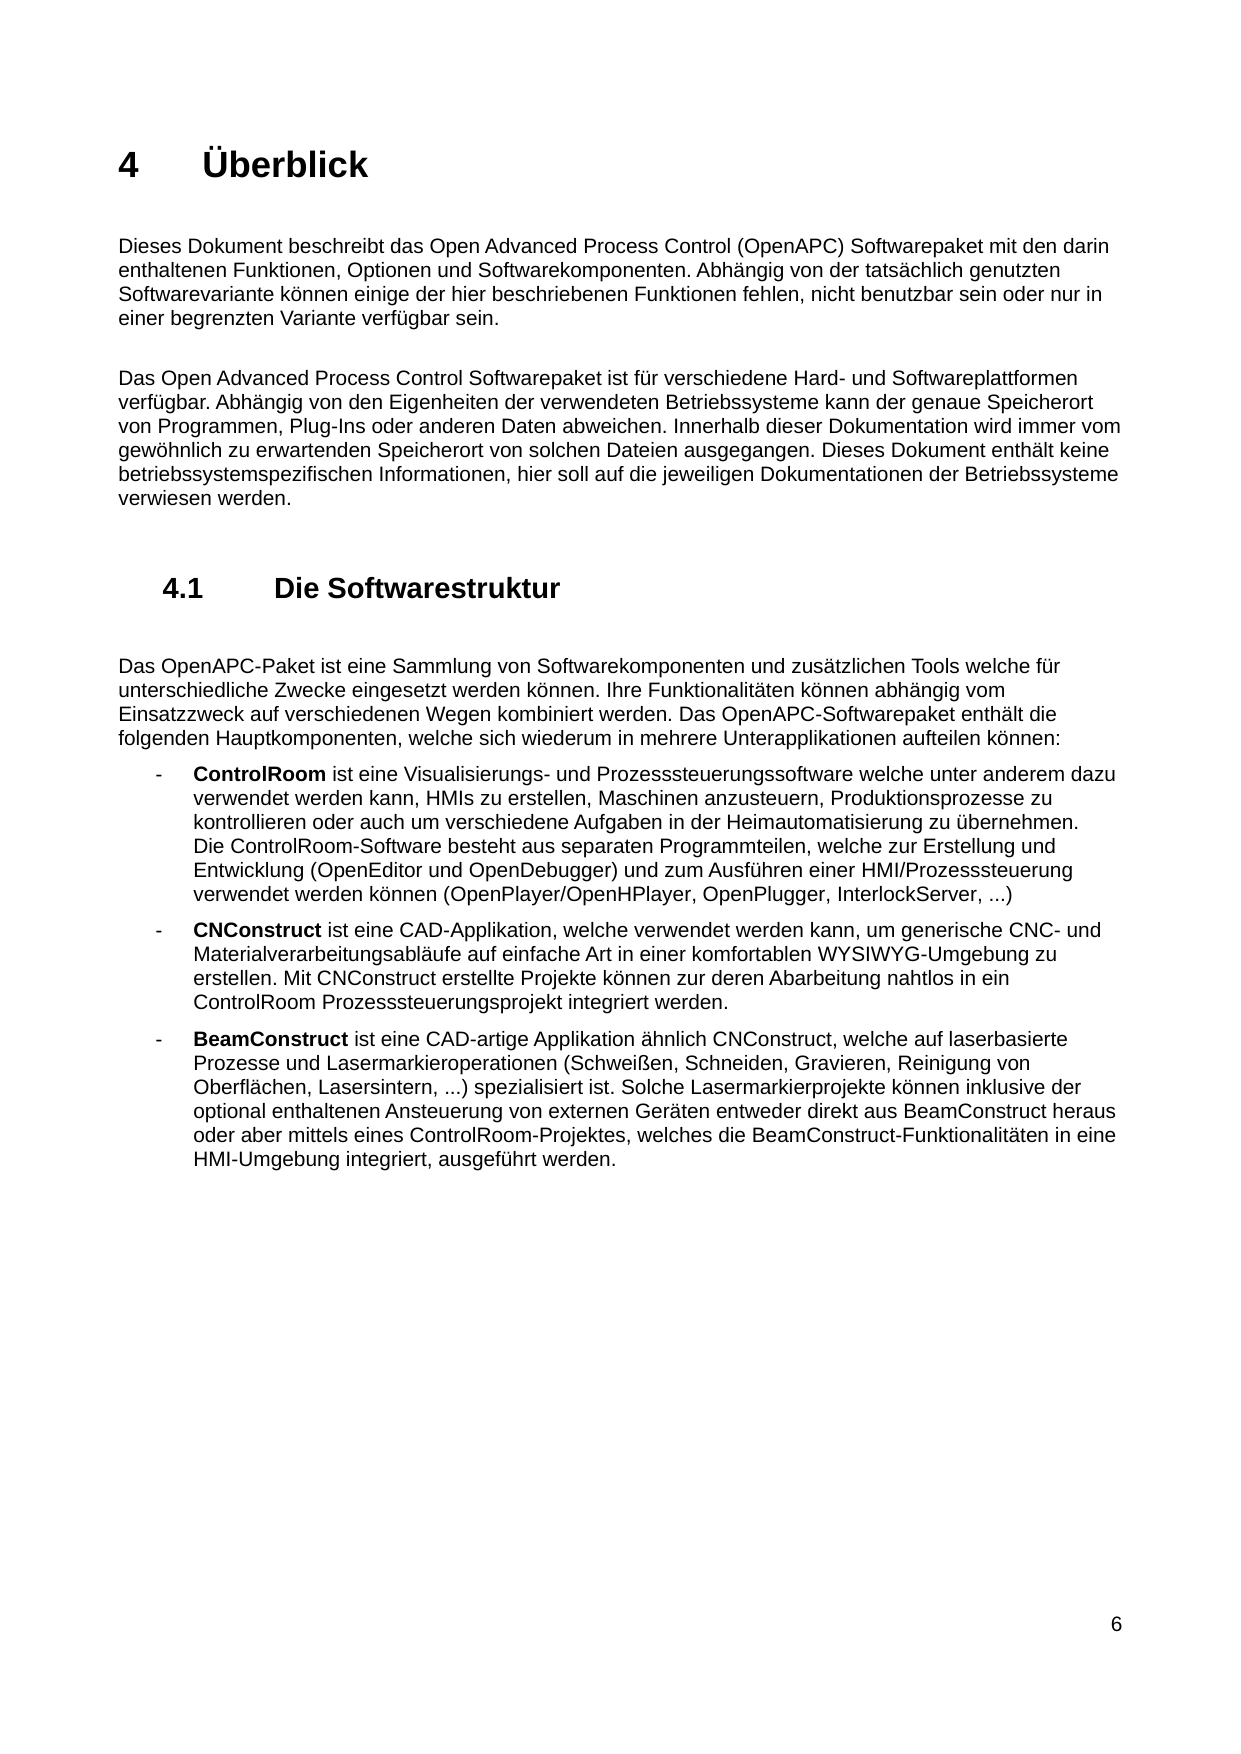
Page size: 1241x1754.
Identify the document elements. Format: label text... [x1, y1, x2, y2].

text Das OpenAPC-Paket ist eine Sammlung von Softwarekomponenten und zusätzlichen Tools welche für unterschiedliche Zwecke eingesetzt werden können. Ihre Funktionalitäten können abhängig vom Einsatzzweck auf verschiedenen Wegen kombiniert werden. Das OpenAPC-Softwarepaket enthält die folgenden Hauptkomponenten, welche sich wiederum in mehrere Unterapplikationen aufteilen können: [118, 654, 1122, 749]
list BeamConstruct ist eine CAD-artige Applikation ähnlich CNConstruct, welche auf laserbasierte Prozesse und Lasermarkieroperationen (Schweißen, Schneiden, Gravieren, Reinigung von Oberflächen, Lasersintern, ...) spezialisiert ist. Solche Lasermarkierprojekte können inklusive der optional enthaltenen Ansteuerung von externen Geräten entweder direkt aus BeamConstruct heraus oder aber mittels eines ControlRoom-Projektes, welches die BeamConstruct-Funktionalitäten in eine HMI-Umgebung integriert, ausgeführt werden. [156, 1027, 1122, 1170]
subtitle Überblick [118, 143, 1122, 185]
text Das Open Advanced Process Control Softwarepaket ist für verschiedene Hard- und Softwareplattformen verfügbar. Abhängig von den Eigenheiten der verwendeten Betriebssysteme kann der genaue Speicherort von Programmen, Plug-Ins oder anderen Daten abweichen. Innerhalb dieser Dokumentation wird immer vom gewöhnlich zu erwartenden Speicherort von solchen Dateien ausgegangen. Dieses Dokument enthält keine betriebssystemspezifischen Informationen, hier soll auf die jeweiligen Dokumentationen der Betriebssysteme verwiesen werden. [118, 366, 1122, 510]
list CNConstruct ist eine CAD-Applikation, welche verwendet werden kann, um generische CNC- und Materialverarbeitungsabläufe auf einfache Art in einer komfortablen WYSIWYG-Umgebung zu erstellen. Mit CNConstruct erstellte Projekte können zur deren Abarbeitung nahtlos in ein ControlRoom Prozesssteuerungsprojekt integriert werden. [156, 918, 1122, 1014]
list ControlRoom ist eine Visualisierungs- und Prozesssteuerungssoftware welche unter anderem dazu verwendet werden kann, HMIs zu erstellen, Maschinen anzusteuern, Produktionsprozesse zu kontrollieren oder auch um verschiedene Aufgaben in der Heimautomatisierung zu übernehmen. Die ControlRoom-Software besteht aus separaten Programmteilen, welche zur Erstellung und Entwicklung (OpenEditor und OpenDebugger) und zum Ausführen einer HMI/Prozesssteuerung verwendet werden können (OpenPlayer/OpenHPlayer, OpenPlugger, InterlockServer, ...) [156, 762, 1122, 906]
text Dieses Dokument beschreibt das Open Advanced Process Control (OpenAPC) Softwarepaket mit den darin enthaltenen Funktionen, Optionen und Softwarekomponenten. Abhängig von der tatsächlich genutzten Softwarevariante können einige der hier beschriebenen Funktionen fehlen, nicht benutzbar sein oder nur in einer begrenzten Variante verfügbar sein. [118, 234, 1122, 330]
subtitle Die Softwarestruktur [162, 571, 1122, 605]
